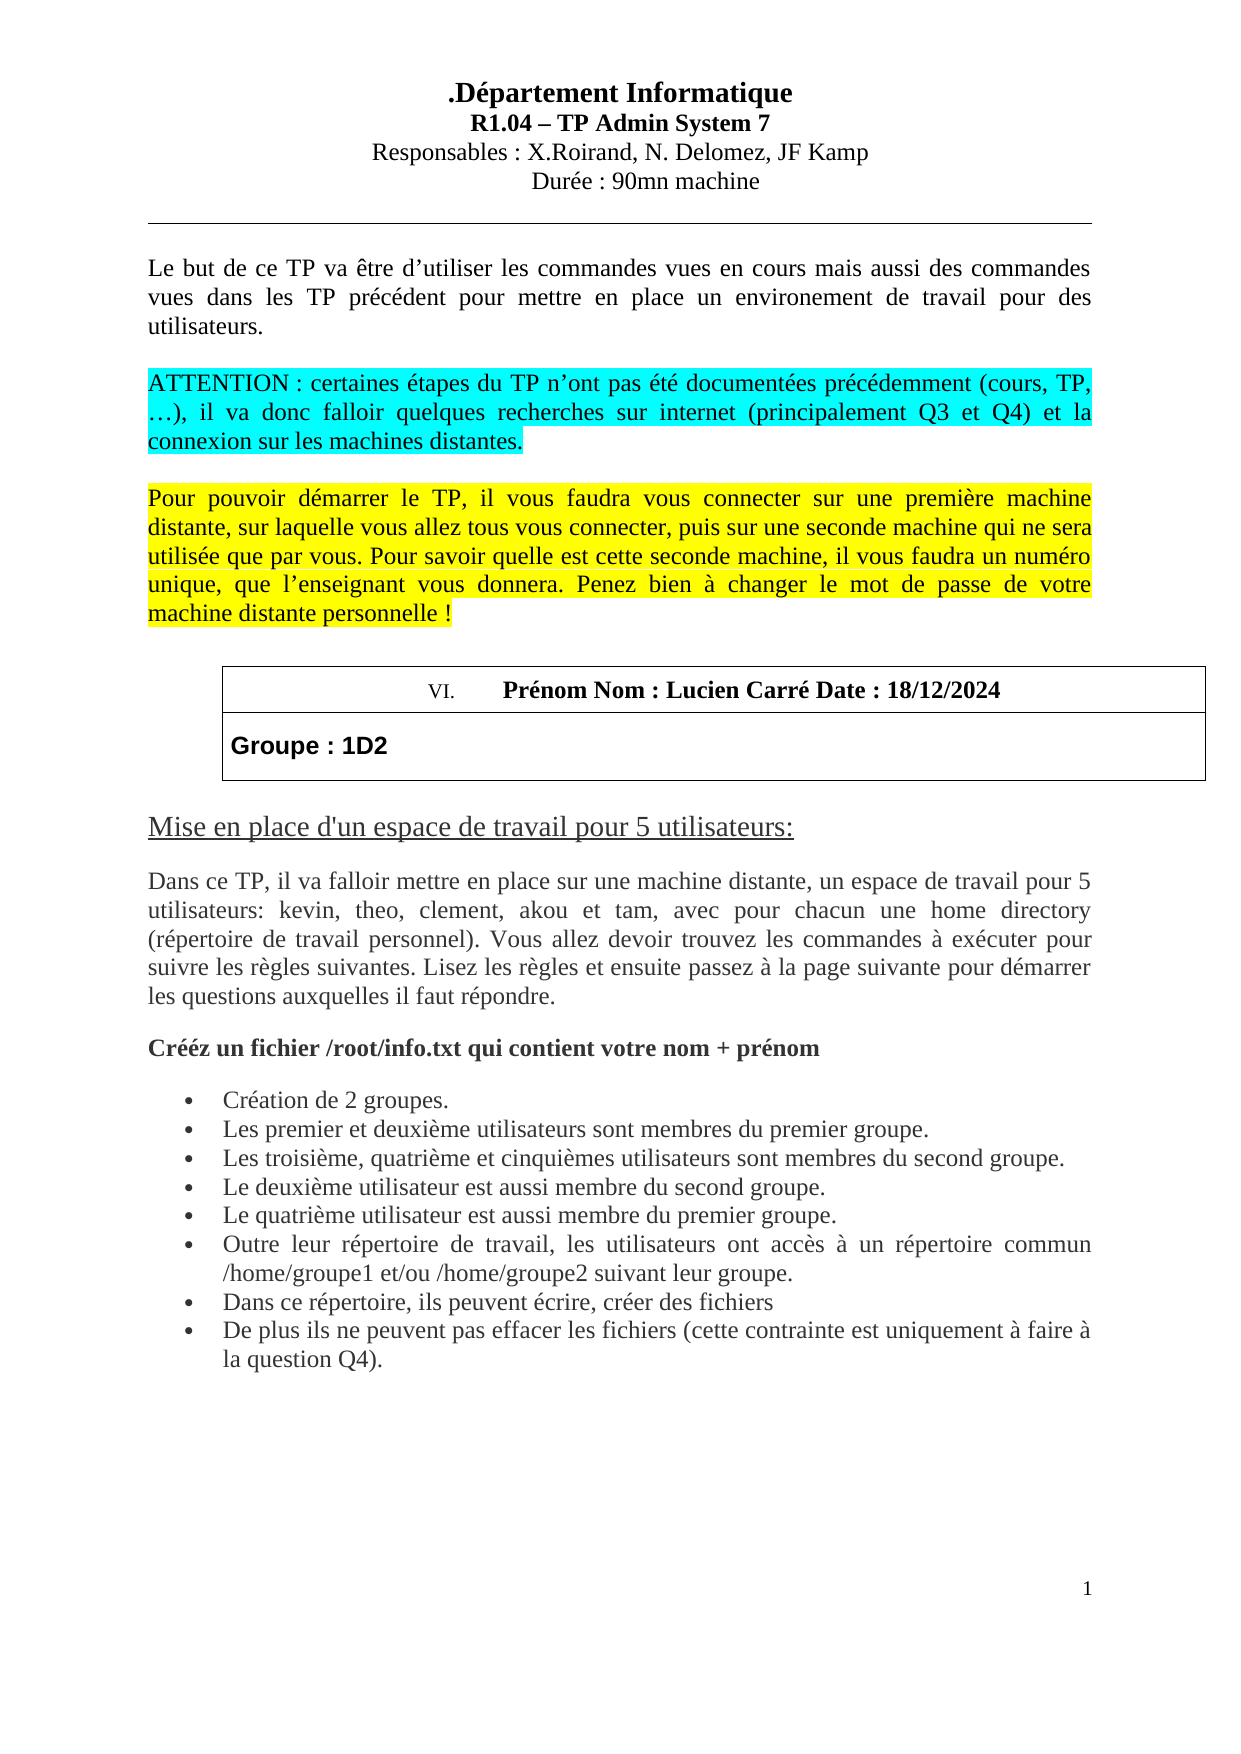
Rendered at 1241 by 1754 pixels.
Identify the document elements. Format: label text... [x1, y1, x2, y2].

list Le deuxième utilisateur est aussi membre du second groupe. [185, 1172, 1092, 1201]
text Mise en place d'un espace de travail pour 5 utilisateurs: [148, 809, 1092, 843]
list Les premier et deuxième utilisateurs sont membres du premier groupe. [185, 1114, 1092, 1143]
list Les troisième, quatrième et cinquièmes utilisateurs sont membres du second groupe. [185, 1143, 1092, 1172]
list Dans ce répertoire, ils peuvent écrire, créer des fichiers [185, 1287, 1092, 1316]
table_header Prénom Nom : Lucien Carré Date : 18/12/2024 [223, 667, 1205, 712]
list Outre leur répertoire de travail, les utilisateurs ont accès à un répertoire commun /home/groupe1 et/ou /home/groupe2 suivant leur groupe. [185, 1229, 1092, 1287]
list Le quatrième utilisateur est aussi membre du premier groupe. [185, 1201, 1092, 1229]
text Dans ce TP, il va falloir mettre en place sur une machine distante, un espace de travail pour 5 utilisateurs: kevin, theo, clement, akou et tam, avec pour chacun une home directory (répertoire de travail personnel). Vous allez devoir trouvez les commandes à exécuter pour suivre les règles suivantes. Lisez les règles et ensuite passez à la page suivante pour démarrer les questions auxquelles il faut répondre. [148, 866, 1092, 1010]
list Création de 2 groupes. [185, 1086, 1092, 1114]
text ATTENTION : certaines étapes du TP n’ont pas été documentées précédemment (cours, TP, …), il va donc falloir quelques recherches sur internet (principalement Q3 et Q4) et la connexion sur les machines distantes. [148, 368, 1092, 454]
text Pour pouvoir démarrer le TP, il vous faudra vous connecter sur une première machine distante, sur laquelle vous allez tous vous connecter, puis sur une seconde machine qui ne sera utilisée que par vous. Pour savoir quelle est cette seconde machine, il vous faudra un numéro unique, que l’enseignant vous donnera. Penez bien à changer le mot de passe de votre machine distante personnelle ! [148, 483, 1092, 627]
text R1.04 – TP Admin System 7 [148, 108, 1092, 137]
text Responsables : X.Roirand, N. Delomez, JF Kamp [148, 137, 1092, 166]
text Durée : 90mn machine [455, 166, 1092, 195]
text Le but de ce TP va être d’utiliser les commandes vues en cours mais aussi des commandes vues dans les TP précédent pour mettre en place un environement de travail pour des utilisateurs. [148, 253, 1092, 339]
table_cell Groupe : 1D2 [223, 713, 1205, 779]
subtitle Département Informatique [148, 75, 1092, 108]
text Crééz un fichier /root/info.txt qui contient votre nom + prénom [148, 1033, 1092, 1062]
list De plus ils ne peuvent pas effacer les fichiers (cette contrainte est uniquement à faire à la question Q4). [185, 1316, 1092, 1373]
